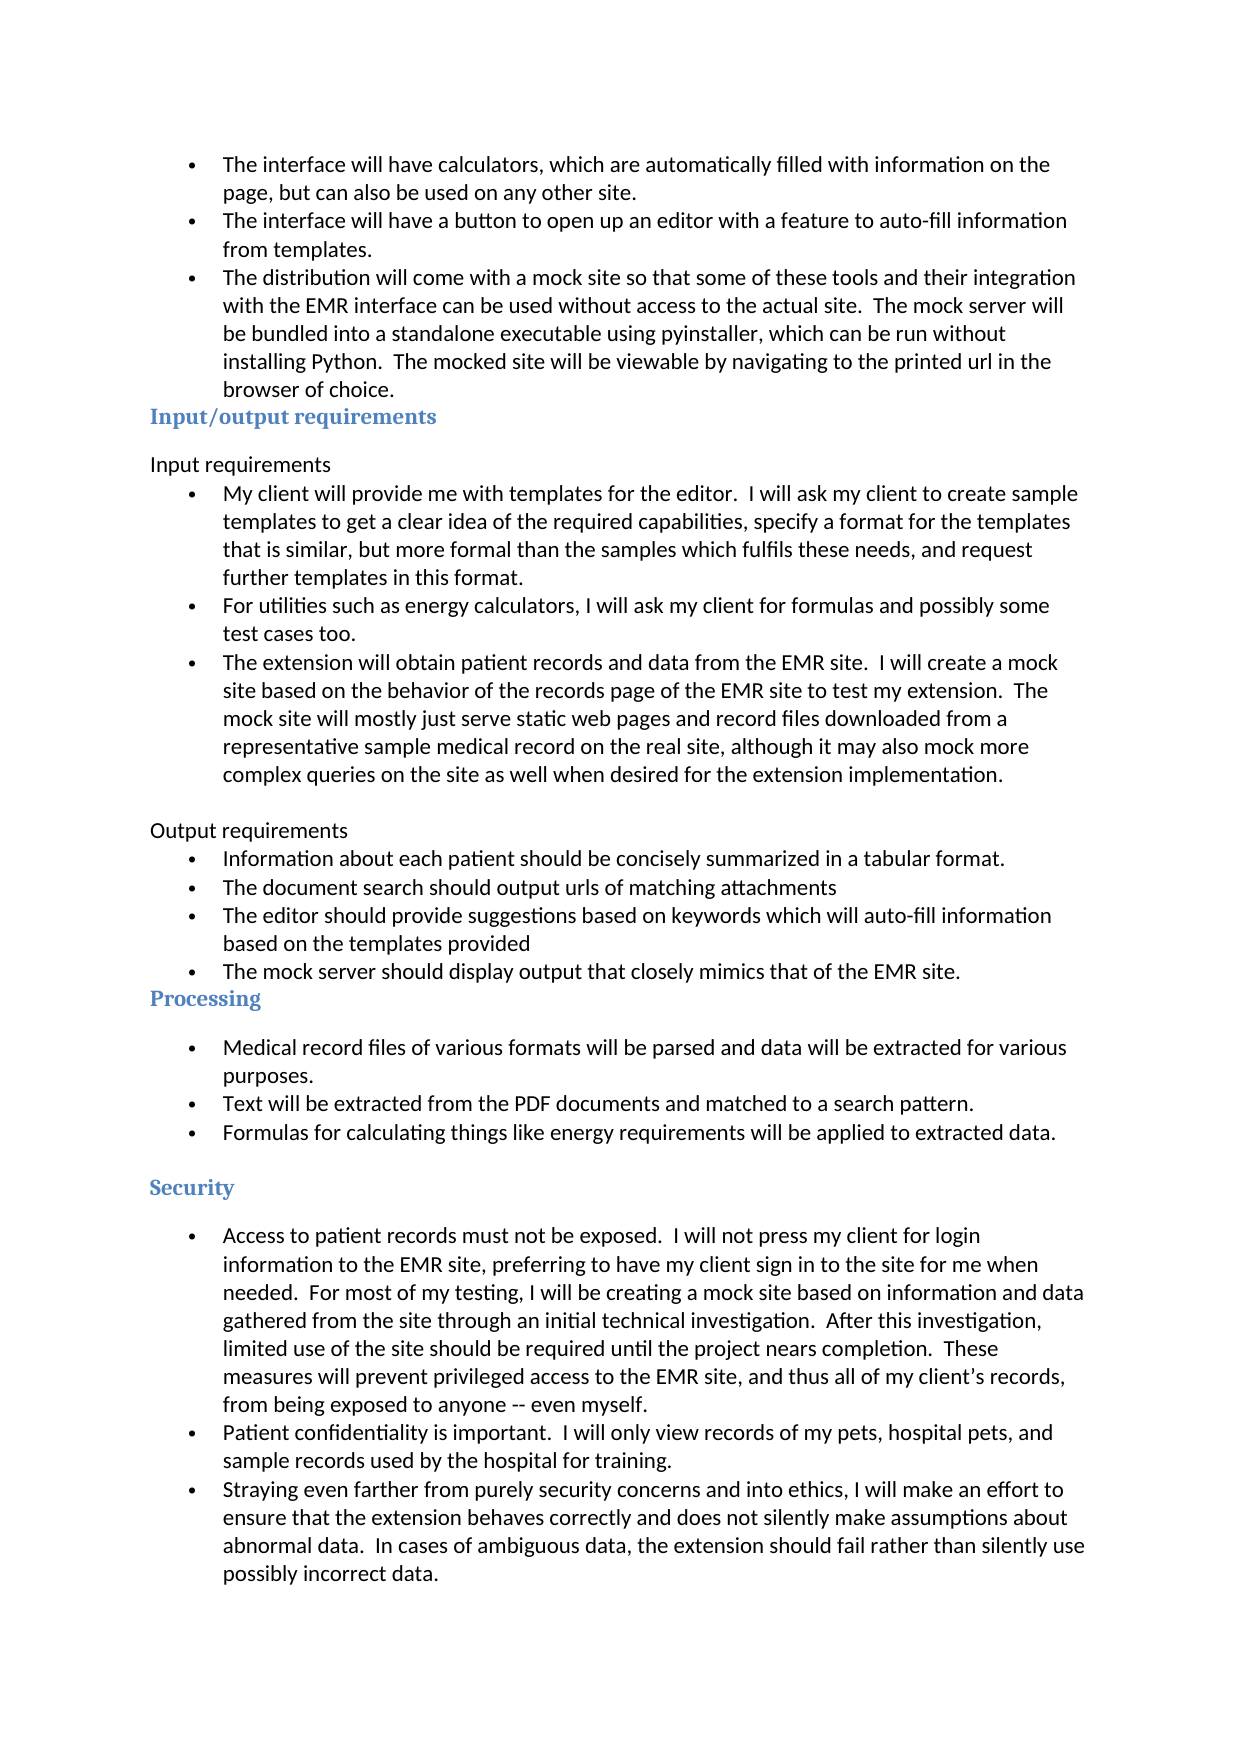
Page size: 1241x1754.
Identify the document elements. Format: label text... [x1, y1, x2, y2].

subtitle Input/output requirements [150, 403, 1090, 430]
list For utilities such as energy calculators, I will ask my client for formulas and possibly some test cases too. [185, 591, 1090, 648]
list Patient confidentiality is important. I will only view records of my pets, hospital pets, and sample records used by the hospital for training. [185, 1418, 1090, 1475]
list Formulas for calculating things like energy requirements will be applied to extracted data. [185, 1118, 1090, 1146]
list Information about each patient should be concisely summarized in a tabular format. [185, 844, 1090, 873]
text Input requirements [150, 451, 1090, 479]
list The editor should provide suggestions based on keywords which will auto-fill information based on the templates provided [185, 901, 1090, 957]
list The distribution will come with a mock site so that some of these tools and their integration with the EMR interface can be used without access to the actual site. The mock server will be bundled into a standalone executable using pyinstaller, which can be run without installing Python. The mocked site will be viewable by navigating to the printed url in the browser of choice. [185, 263, 1090, 403]
list Straying even farther from purely security concerns and into ethics, I will make an effort to ensure that the extension behaves correctly and does not silently make assumptions about abnormal data. In cases of ambiguous data, the extension should fail rather than silently use possibly incorrect data. [185, 1475, 1090, 1587]
list The extension will obtain patient records and data from the EMR site. I will create a mock site based on the behavior of the records page of the EMR site to test my extension. The mock site will mostly just serve static web pages and record files downloaded from a representative sample medical record on the real site, although it may also mock more complex queries on the site as well when desired for the extension implementation. [185, 648, 1090, 788]
list The interface will have a button to open up an editor with a feature to auto-fill information from templates. [185, 206, 1090, 263]
list The interface will have calculators, which are automatically filled with information on the page, but can also be used on any other site. [185, 150, 1090, 206]
subtitle Security [150, 1174, 1090, 1201]
list Medical record files of various formats will be parsed and data will be extracted for various purposes. [185, 1033, 1090, 1089]
list Text will be extracted from the PDF documents and matched to a search pattern. [185, 1089, 1090, 1118]
subtitle Processing [150, 986, 1090, 1012]
list The document search should output urls of matching attachments [185, 873, 1090, 901]
list My client will provide me with templates for the editor. I will ask my client to create sample templates to get a clear idea of the required capabilities, specify a format for the templates that is similar, but more formal than the samples which fulfils these needs, and request further templates in this format. [185, 479, 1090, 591]
list Access to patient records must not be exposed. I will not press my client for login information to the EMR site, preferring to have my client sign in to the site for me when needed. For most of my testing, I will be creating a mock site based on information and data gathered from the site through an initial technical investigation. After this investigation, limited use of the site should be required until the project nears completion. These measures will prevent privileged access to the EMR site, and thus all of my client’s records, from being exposed to anyone -- even myself. [185, 1222, 1090, 1418]
list The mock server should display output that closely mimics that of the EMR site. [185, 957, 1090, 986]
text Output requirements [150, 816, 1090, 844]
